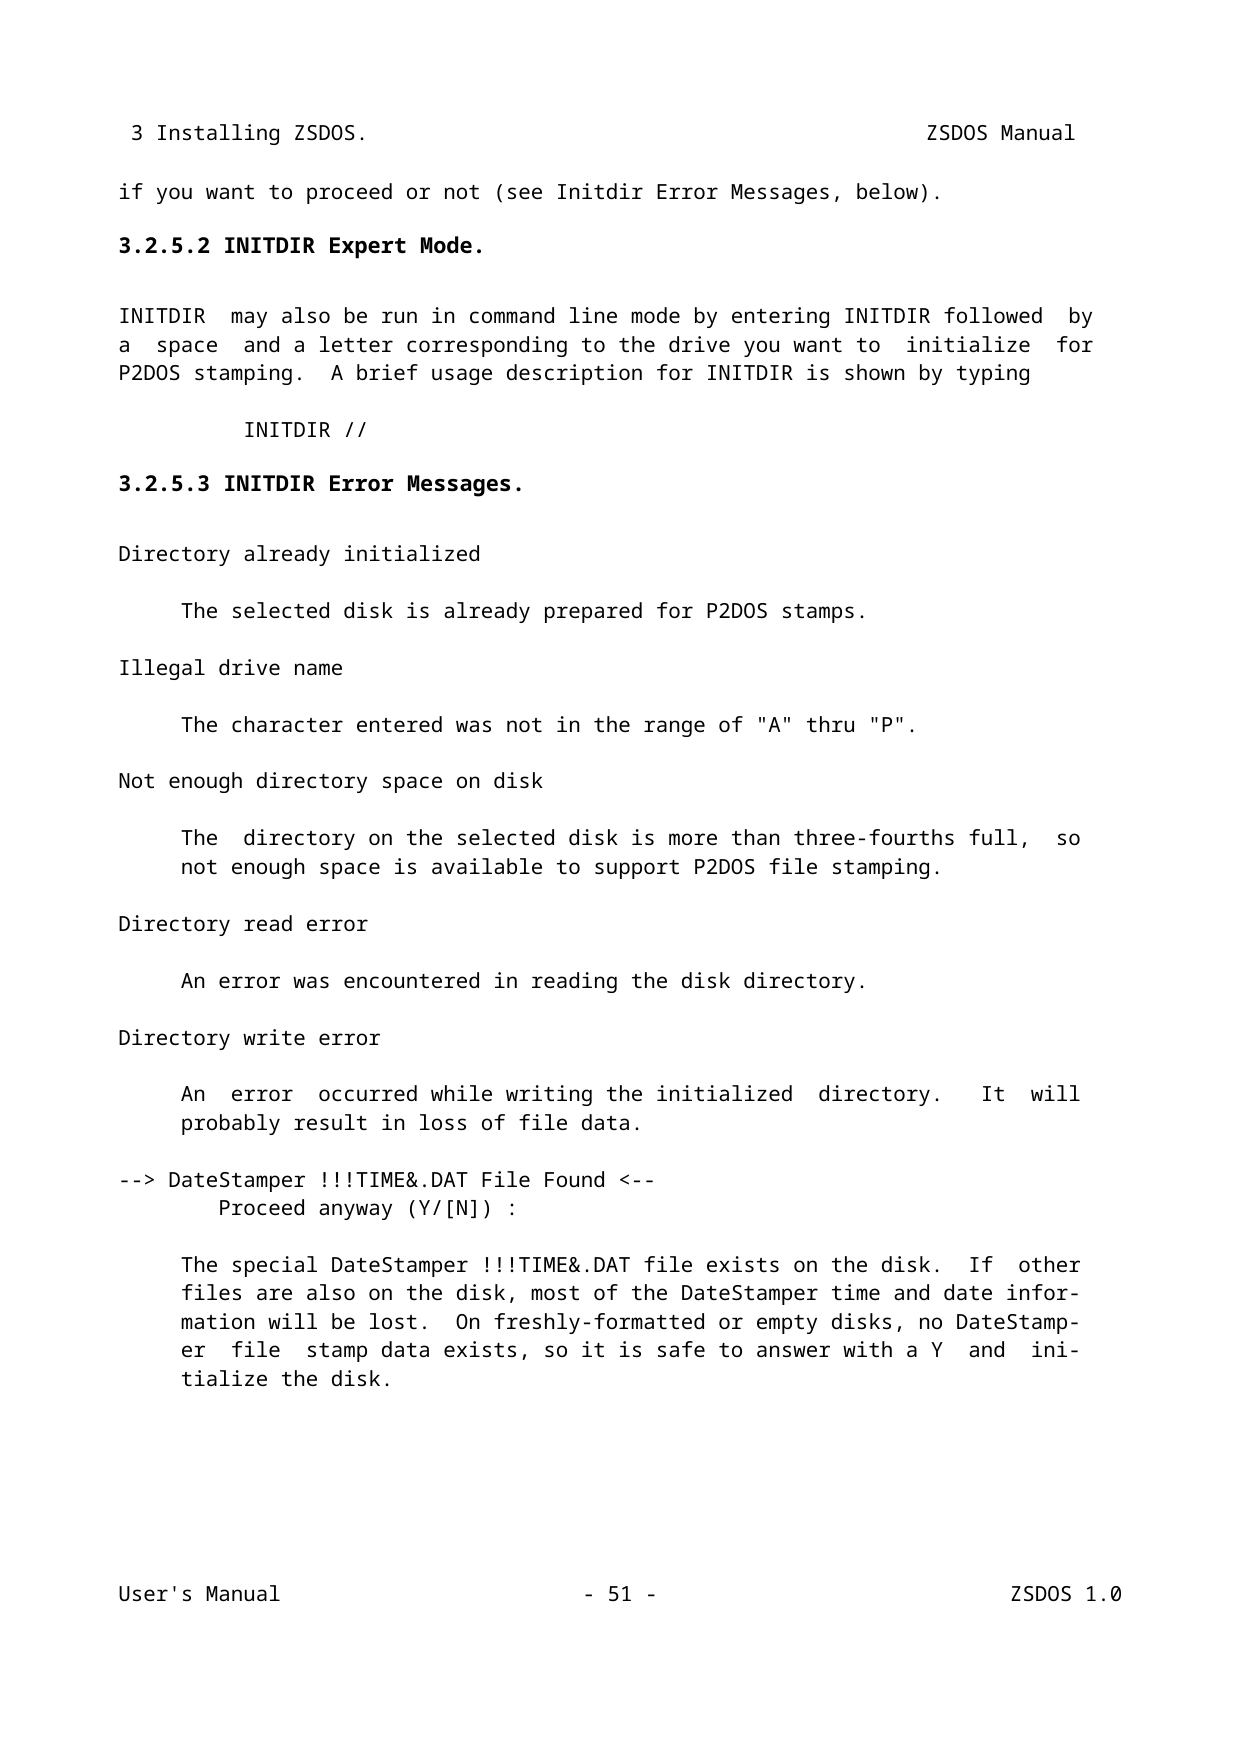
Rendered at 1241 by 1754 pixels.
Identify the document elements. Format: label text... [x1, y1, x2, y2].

text --> DateStamper !!!TIME&.DAT File Found <-- [118, 1165, 1122, 1193]
text Directory read error [118, 909, 1122, 937]
text An error occurred while writing the initialized directory. It will [118, 1079, 1122, 1108]
text INITDIR may also be run in command line mode by entering INITDIR followed by [118, 301, 1122, 330]
text if you want to proceed or not (see Initdir Error Messages, below). [118, 177, 1122, 206]
text INITDIR // [118, 415, 1122, 443]
text mation will be lost. On freshly-formatted or empty disks, no DateStamp- [118, 1307, 1122, 1335]
text The special DateStamper !!!TIME&.DAT file exists on the disk. If other [118, 1250, 1122, 1278]
text Proceed anyway (Y/[N]) : [118, 1193, 1122, 1222]
text files are also on the disk, most of the DateStamper time and date infor- [118, 1278, 1122, 1307]
text An error was encountered in reading the disk directory. [118, 966, 1122, 994]
text probably result in loss of file data. [118, 1108, 1122, 1136]
text tialize the disk. [118, 1364, 1122, 1392]
subtitle 3.2.5.3 INITDIR Error Messages. [118, 468, 1122, 498]
text er file stamp data exists, so it is safe to answer with a Y and ini- [118, 1335, 1122, 1364]
subtitle 3.2.5.2 INITDIR Expert Mode. [118, 231, 1122, 260]
text The selected disk is already prepared for P2DOS stamps. [118, 596, 1122, 624]
text P2DOS stamping. A brief usage description for INITDIR is shown by typing [118, 358, 1122, 387]
text Not enough directory space on disk [118, 767, 1122, 795]
text Directory already initialized [118, 539, 1122, 568]
text a space and a letter corresponding to the drive you want to initialize for [118, 330, 1122, 358]
text Directory write error [118, 1023, 1122, 1051]
text Illegal drive name [118, 653, 1122, 681]
text not enough space is available to support P2DOS file stamping. [118, 852, 1122, 880]
text The character entered was not in the range of "A" thru "P". [118, 710, 1122, 738]
text The directory on the selected disk is more than three-fourths full, so [118, 823, 1122, 852]
